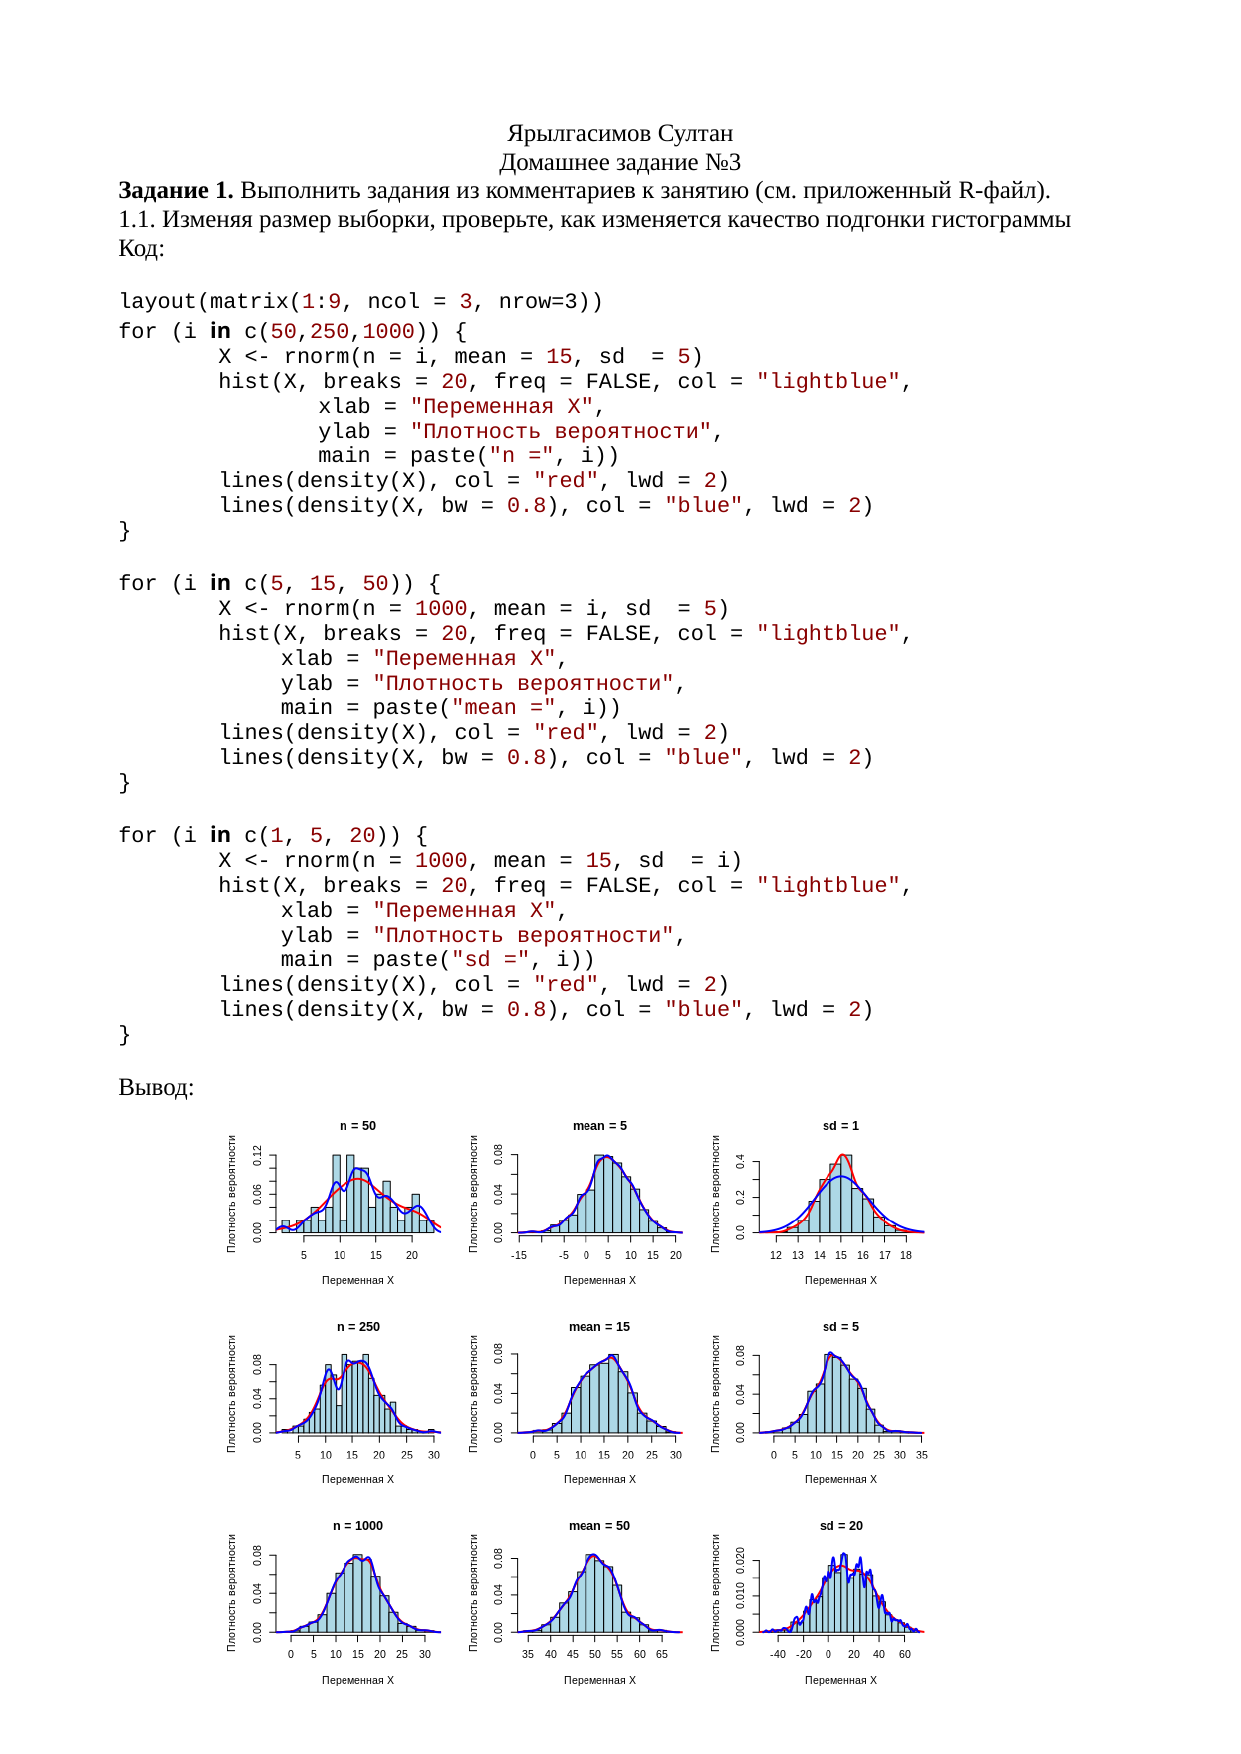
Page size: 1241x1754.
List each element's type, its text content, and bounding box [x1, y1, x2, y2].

text } [118, 1023, 1122, 1048]
text lines(density(X), col = "red", lwd = 2) [118, 469, 1122, 494]
text lines(density(X, bw = 0.8), col = "blue", lwd = 2) [118, 746, 1122, 771]
text lines(density(X, bw = 0.8), col = "blue", lwd = 2) [118, 998, 1122, 1023]
text main = paste("mean =", i)) [118, 697, 1122, 721]
text lines(density(X, bw = 0.8), col = "blue", lwd = 2) [118, 494, 1122, 519]
text 1.1. Изменяя размер выборки, проверьте, как изменяется качество подгонки гистограммы [118, 204, 1122, 233]
text lines(density(X), col = "red", lwd = 2) [118, 973, 1122, 998]
text hist(X, breaks = 20, freq = FALSE, col = "lightblue", [118, 370, 1122, 395]
text main = paste("n =", i)) [118, 444, 1122, 469]
text hist(X, breaks = 20, freq = FALSE, col = "lightblue", [118, 622, 1122, 647]
text main = paste("sd =", i)) [118, 948, 1122, 973]
text xlab = "Переменная X", [118, 899, 1122, 924]
text hist(X, breaks = 20, freq = FALSE, col = "lightblue", [118, 874, 1122, 899]
text layout(matrix(1:9, ncol = 3, nrow=3)) [118, 291, 1122, 315]
picture [224, 1101, 948, 1697]
text Ярылгасимов Султан [118, 118, 1122, 147]
text } [118, 771, 1122, 796]
text X <- rnorm(n = i, mean = 15, sd = 5) [118, 345, 1122, 370]
text for (i in c(1, 5, 20)) { [118, 819, 1122, 849]
text for (i in c(50,250,1000)) { [118, 315, 1122, 345]
text for (i in c(5, 15, 50)) { [118, 567, 1122, 597]
text ylab = "Плотность вероятности", [118, 924, 1122, 948]
text X <- rnorm(n = 1000, mean = i, sd = 5) [118, 597, 1122, 622]
text Домашнее задание №3 [118, 147, 1122, 176]
text } [118, 519, 1122, 544]
text xlab = "Переменная X", [118, 395, 1122, 420]
text ylab = "Плотность вероятности", [118, 420, 1122, 444]
text Задание 1. Выполнить задания из комментариев к занятию (см. приложенный R-файл). [118, 176, 1122, 204]
text ylab = "Плотность вероятности", [118, 672, 1122, 697]
text lines(density(X), col = "red", lwd = 2) [118, 721, 1122, 746]
text X <- rnorm(n = 1000, mean = 15, sd = i) [118, 849, 1122, 874]
text Вывод: [118, 1072, 1122, 1101]
text Код: [118, 233, 1122, 262]
text xlab = "Переменная X", [118, 647, 1122, 672]
